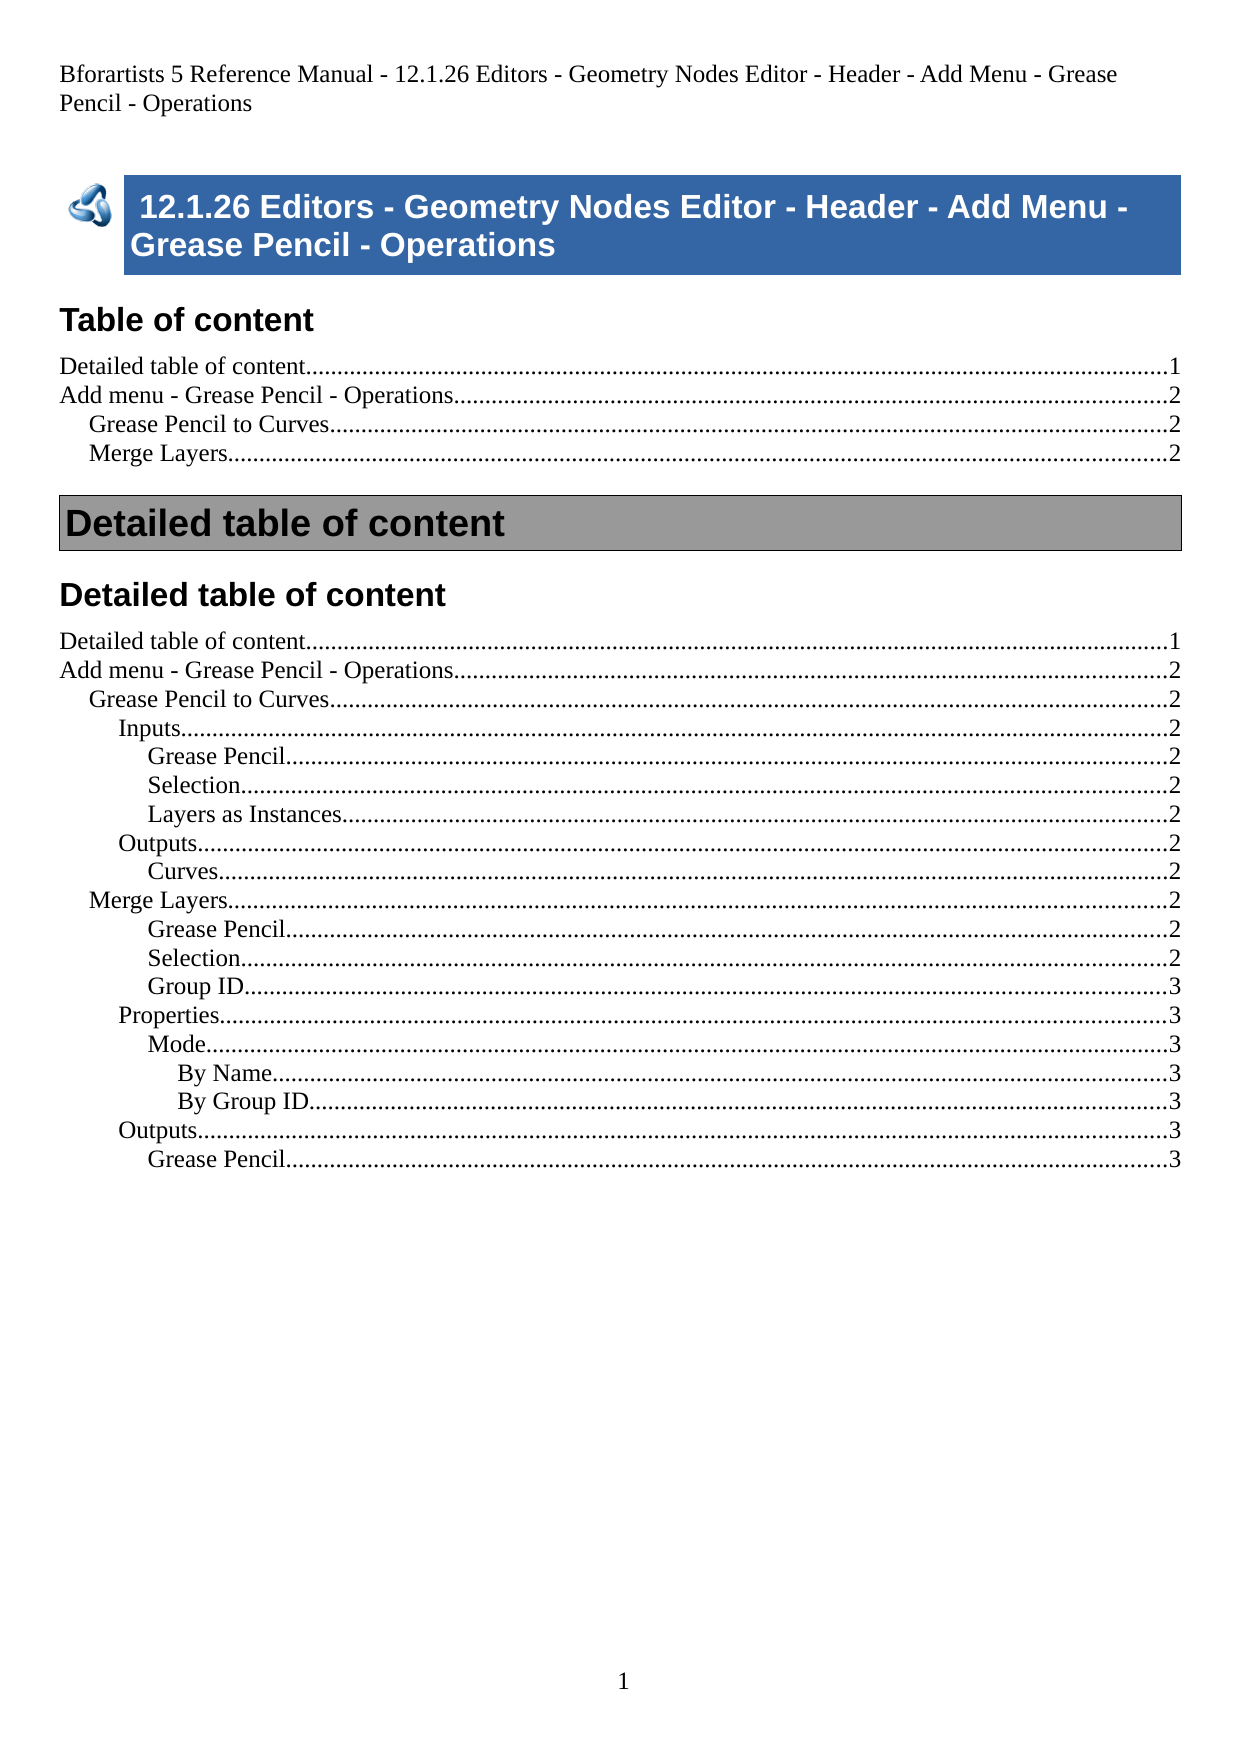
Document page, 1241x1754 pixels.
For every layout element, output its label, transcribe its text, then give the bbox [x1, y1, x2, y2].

text Detailed table of content 1 [59, 626, 1181, 655]
text Merge Layers 2 [88, 885, 1181, 914]
text Grease Pencil 2 [147, 914, 1181, 943]
text Selection 2 [147, 770, 1181, 799]
table_header 12.1.26 Editors - Geometry Nodes Editor - Header - Add Menu - Grease Pencil - Operations [124, 175, 1181, 275]
text By Group ID 3 [177, 1086, 1181, 1115]
text Curves 2 [147, 856, 1181, 885]
text Inputs 2 [118, 713, 1181, 741]
text Grease Pencil to Curves 2 [88, 409, 1181, 438]
text Outputs 2 [118, 828, 1181, 856]
text Grease Pencil 3 [147, 1144, 1181, 1173]
text Grease Pencil to Curves 2 [88, 684, 1181, 713]
text Selection 2 [147, 943, 1181, 971]
table_header [59, 175, 124, 275]
text Detailed table of content 1 [59, 351, 1181, 380]
picture [65, 180, 114, 230]
text Add menu - Grease Pencil - Operations 2 [59, 380, 1181, 409]
text Group ID 3 [147, 971, 1181, 1000]
text Mode 3 [147, 1029, 1181, 1058]
text Outputs 3 [118, 1115, 1181, 1144]
text Properties 3 [118, 1000, 1181, 1029]
text Grease Pencil 2 [147, 741, 1181, 770]
subtitle Detailed table of content [59, 575, 1181, 614]
table_header Detailed table of content [60, 496, 1181, 550]
text Layers as Instances 2 [147, 799, 1181, 828]
text Add menu - Grease Pencil - Operations 2 [59, 655, 1181, 684]
subtitle Table of content [59, 300, 1181, 339]
text By Name 3 [177, 1058, 1181, 1086]
text Merge Layers 2 [88, 438, 1181, 466]
